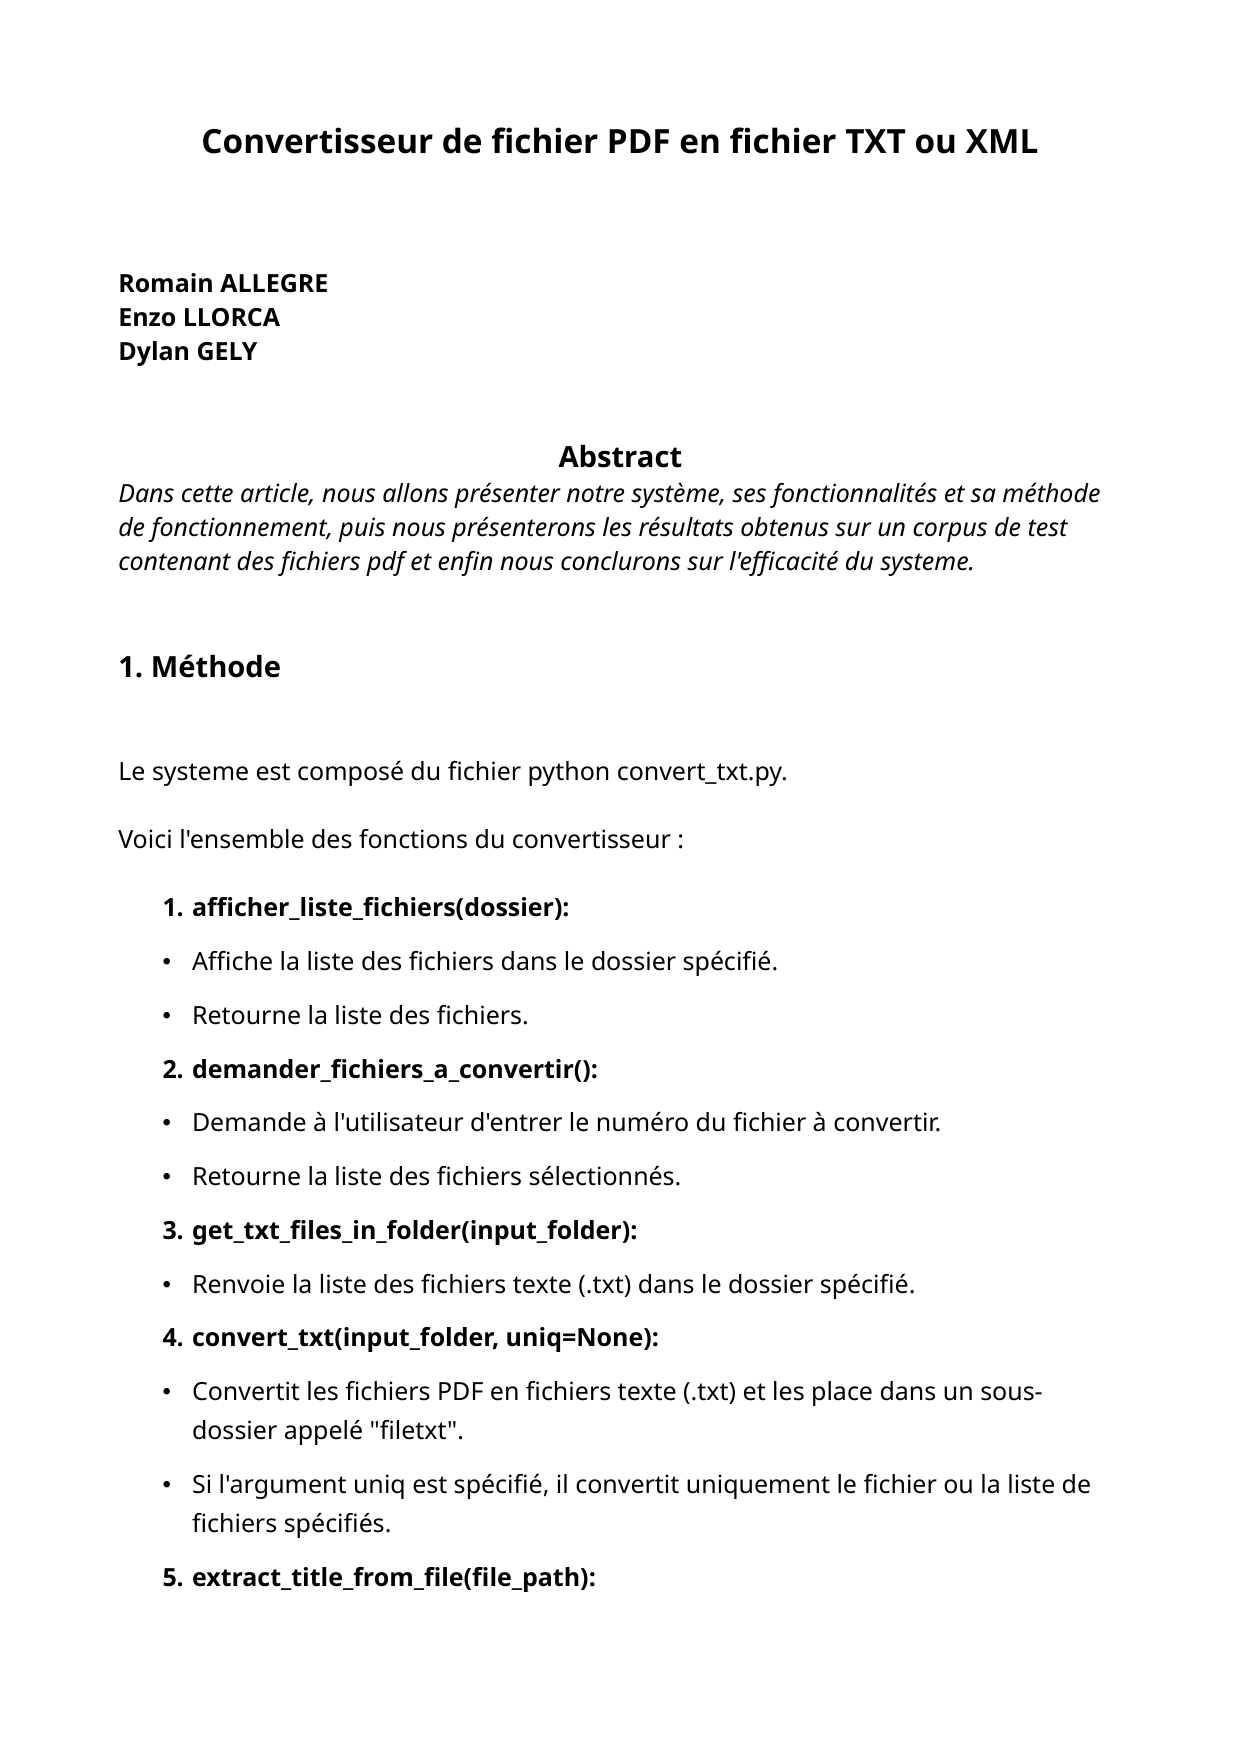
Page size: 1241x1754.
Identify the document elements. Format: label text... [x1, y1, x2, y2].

list convert_txt(input_folder, uniq=None): [162, 1320, 1122, 1354]
text Dans cette article, nous allons présenter notre système, ses fonctionnalités et sa méthode de fonctionnement, puis nous présenterons les résultats obtenus sur un corpus de test contenant des fichiers pdf et enfin nous conclurons sur l'efficacité du systeme. [118, 476, 1122, 578]
list afficher_liste_fichiers(dossier): [162, 890, 1122, 924]
text Enzo LLORCA [118, 300, 1122, 334]
text Voici l'ensemble des fonctions du convertisseur : [118, 822, 1122, 856]
text Romain ALLEGRE [118, 266, 1122, 300]
list Si l'argument uniq est spécifié, il convertit uniquement le fichier ou la liste de fichiers spécifiés. [162, 1467, 1122, 1540]
list Demande à l'utilisateur d'entrer le numéro du fichier à convertir. [162, 1105, 1122, 1139]
list Affiche la liste des fichiers dans le dossier spécifié. [162, 944, 1122, 978]
list Retourne la liste des fichiers sélectionnés. [162, 1159, 1122, 1193]
list Retourne la liste des fichiers. [162, 998, 1122, 1032]
text Abstract [118, 436, 1122, 476]
list Renvoie la liste des fichiers texte (.txt) dans le dossier spécifié. [162, 1266, 1122, 1300]
text Dylan GELY [118, 334, 1122, 368]
text 1. Méthode [118, 646, 1122, 686]
list demander_fichiers_a_convertir(): [162, 1051, 1122, 1085]
text Le systeme est composé du fichier python convert_txt.py. [118, 754, 1122, 788]
list Convertit les fichiers PDF en fichiers texte (.txt) et les place dans un sous-dossier appelé "filetxt". [162, 1374, 1122, 1447]
list get_txt_files_in_folder(input_folder): [162, 1213, 1122, 1247]
text Convertisseur de fichier PDF en fichier TXT ou XML [118, 118, 1122, 163]
list extract_title_from_file(file_path): [162, 1560, 1122, 1594]
